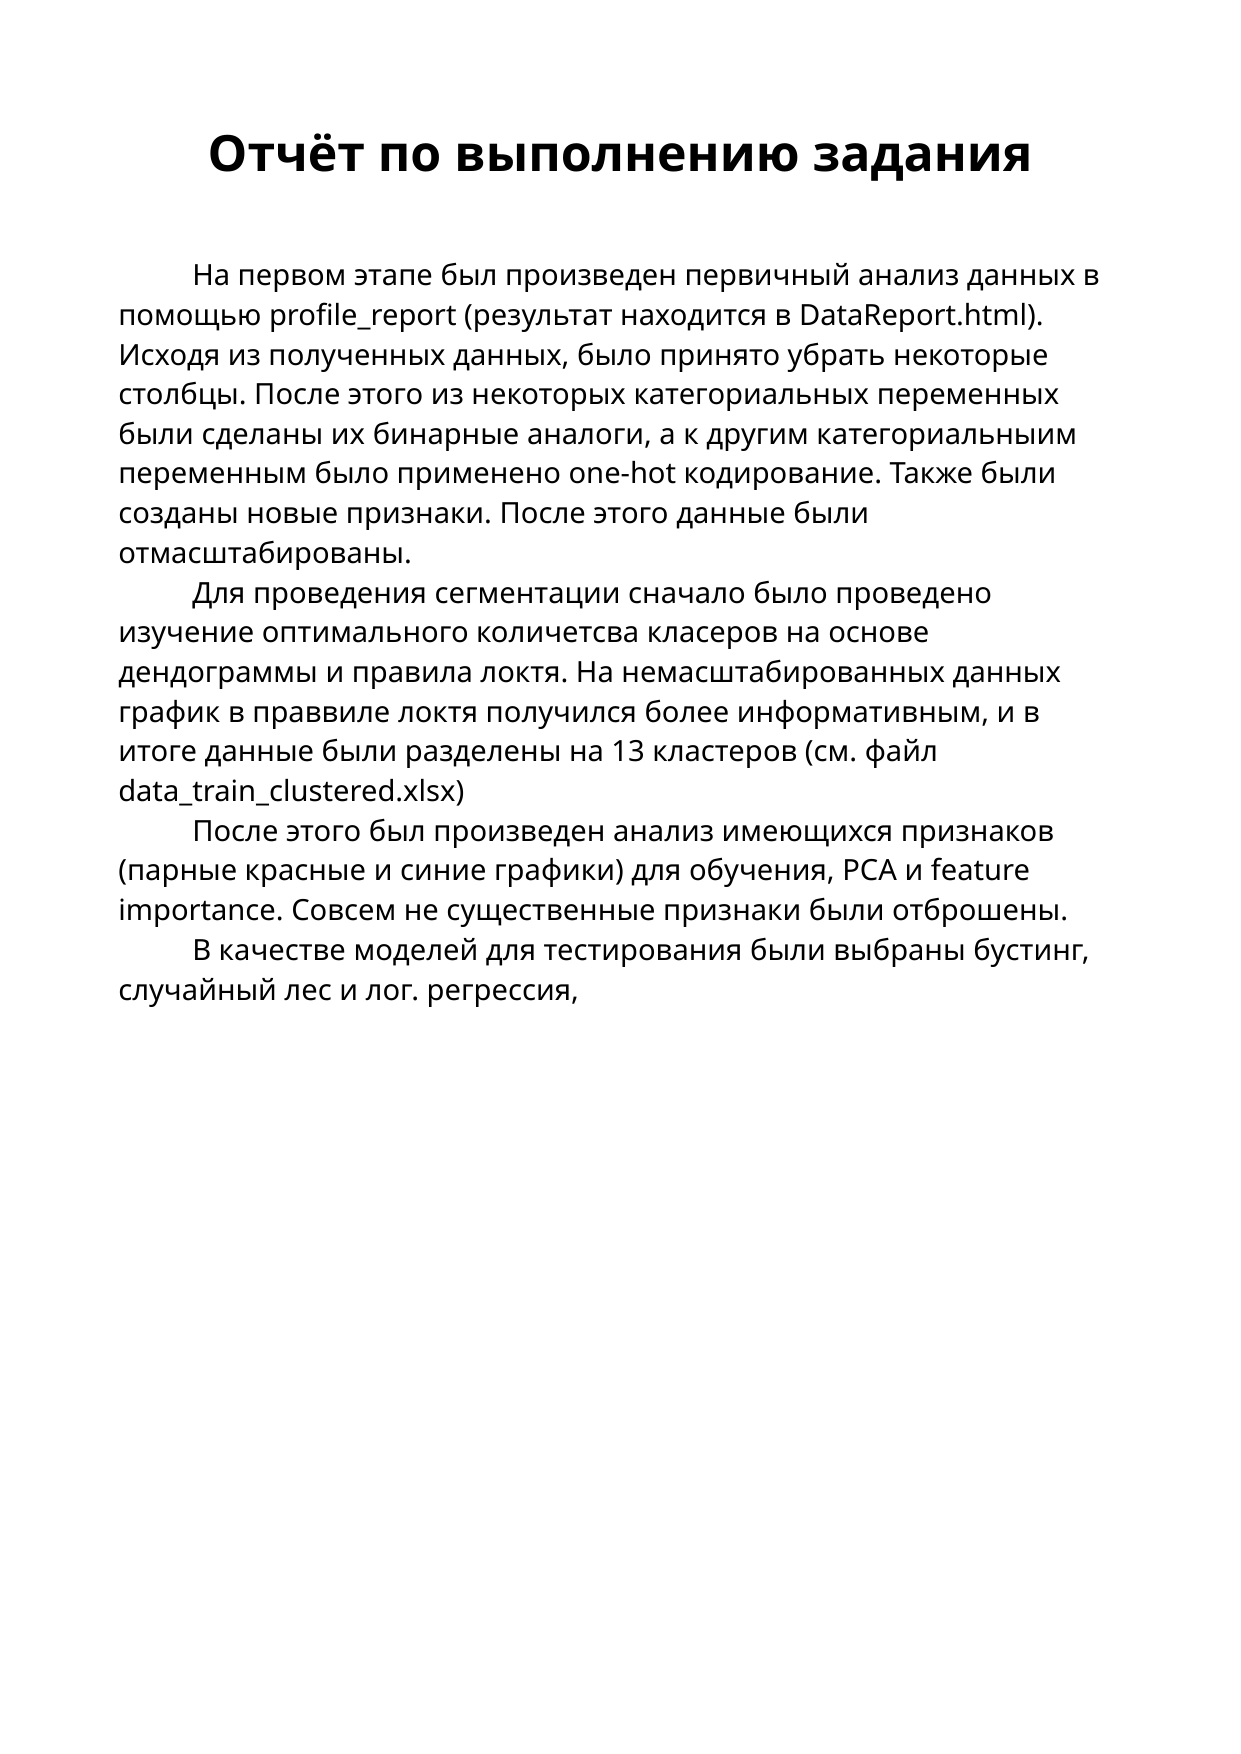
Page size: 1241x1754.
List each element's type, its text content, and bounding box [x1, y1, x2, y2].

text После этого был произведен анализ имеющихся признаков (парные красные и синие графики) для обучения, PCA и feature importance. Совсем не существенные признаки были отброшены. [118, 810, 1122, 929]
text На первом этапе был произведен первичный анализ данных в помощью profile_report (результат находится в DataReport.html). Исходя из полученных данных, было принято убрать некоторые столбцы. После этого из некоторых категориальных переменных были сделаны их бинарные аналоги, а к другим категориальныим переменным было применено one-hot кодирование. Также были созданы новые признаки. После этого данные были отмасштабированы. [118, 254, 1122, 572]
text Для проведения сегментации сначало было проведено изучение оптимального количетсва класеров на основе дендограммы и правила локтя. На немасштабированных данных график в праввиле локтя получился более информативным, и в итоге данные были разделены на 13 кластеров (см. файл data_train_clustered.xlsx) [118, 572, 1122, 810]
text Отчёт по выполнению задания [118, 118, 1122, 186]
text В качестве моделей для тестирования были выбраны бустинг, случайный лес и лог. регрессия, [118, 929, 1122, 1008]
